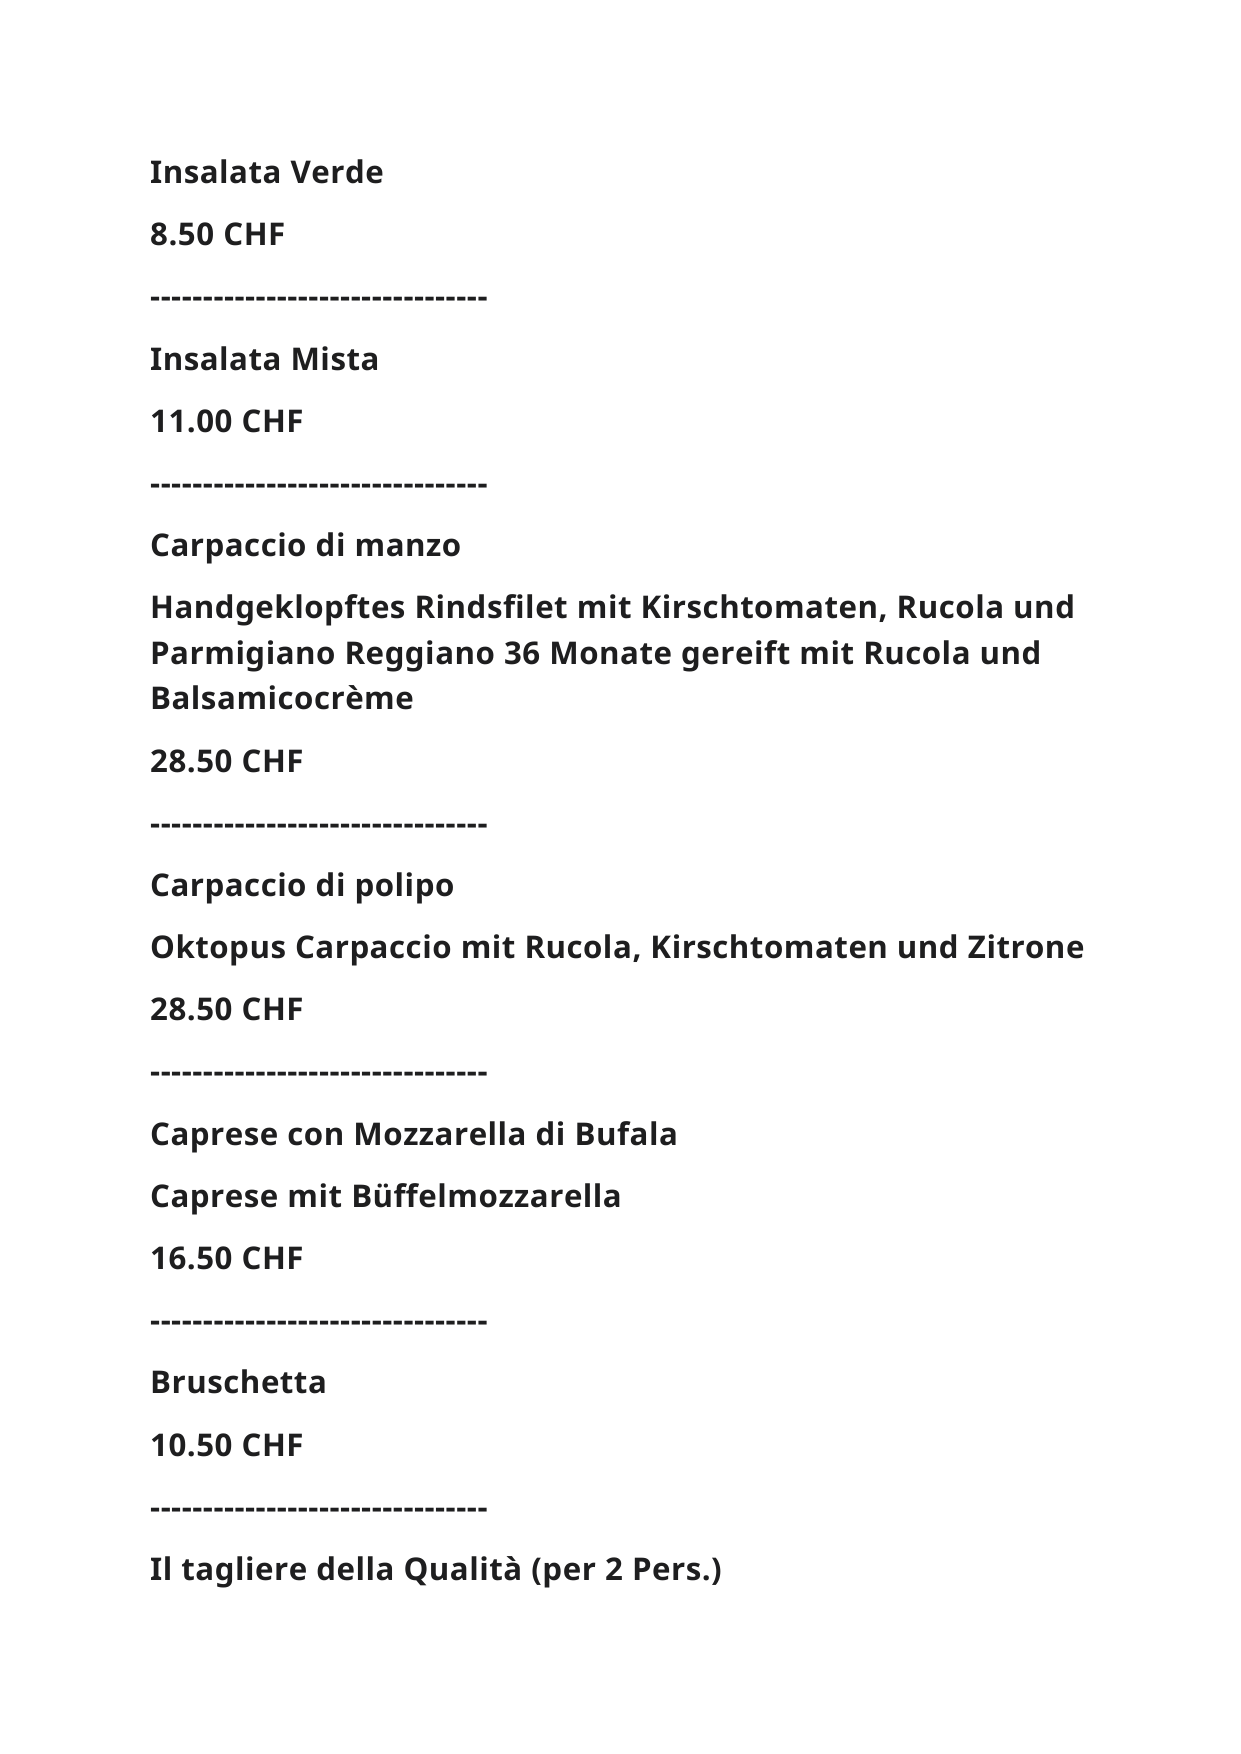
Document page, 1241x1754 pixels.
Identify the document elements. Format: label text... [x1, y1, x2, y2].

text 16.50 CHF [150, 1236, 1090, 1279]
text Handgeklopftes Rindsfilet mit Kirschtomaten, Rucola und Parmigiano Reggiano 36 Monate gereift mit Rucola und Balsamicocrème [150, 585, 1090, 719]
text -------------------------------- [150, 801, 1090, 843]
text 28.50 CHF [150, 738, 1090, 781]
text -------------------------------- [150, 274, 1090, 317]
text Insalata Verde [150, 150, 1090, 193]
text Caprese mit Büffelmozzarella [150, 1174, 1090, 1216]
text Insalata Mista [150, 337, 1090, 379]
text -------------------------------- [150, 1485, 1090, 1527]
text -------------------------------- [150, 461, 1090, 503]
text Bruschetta [150, 1360, 1090, 1403]
text Carpaccio di polipo [150, 863, 1090, 906]
text 10.50 CHF [150, 1423, 1090, 1465]
text 11.00 CHF [150, 399, 1090, 441]
text Caprese con Mozzarella di Bufala [150, 1112, 1090, 1154]
text Il tagliere della Qualità (per 2 Pers.) [150, 1547, 1090, 1589]
text -------------------------------- [150, 1049, 1090, 1092]
text 8.50 CHF [150, 212, 1090, 255]
text 28.50 CHF [150, 987, 1090, 1030]
text Carpaccio di manzo [150, 523, 1090, 566]
text Oktopus Carpaccio mit Rucola, Kirschtomaten und Zitrone [150, 925, 1090, 968]
text -------------------------------- [150, 1298, 1090, 1341]
